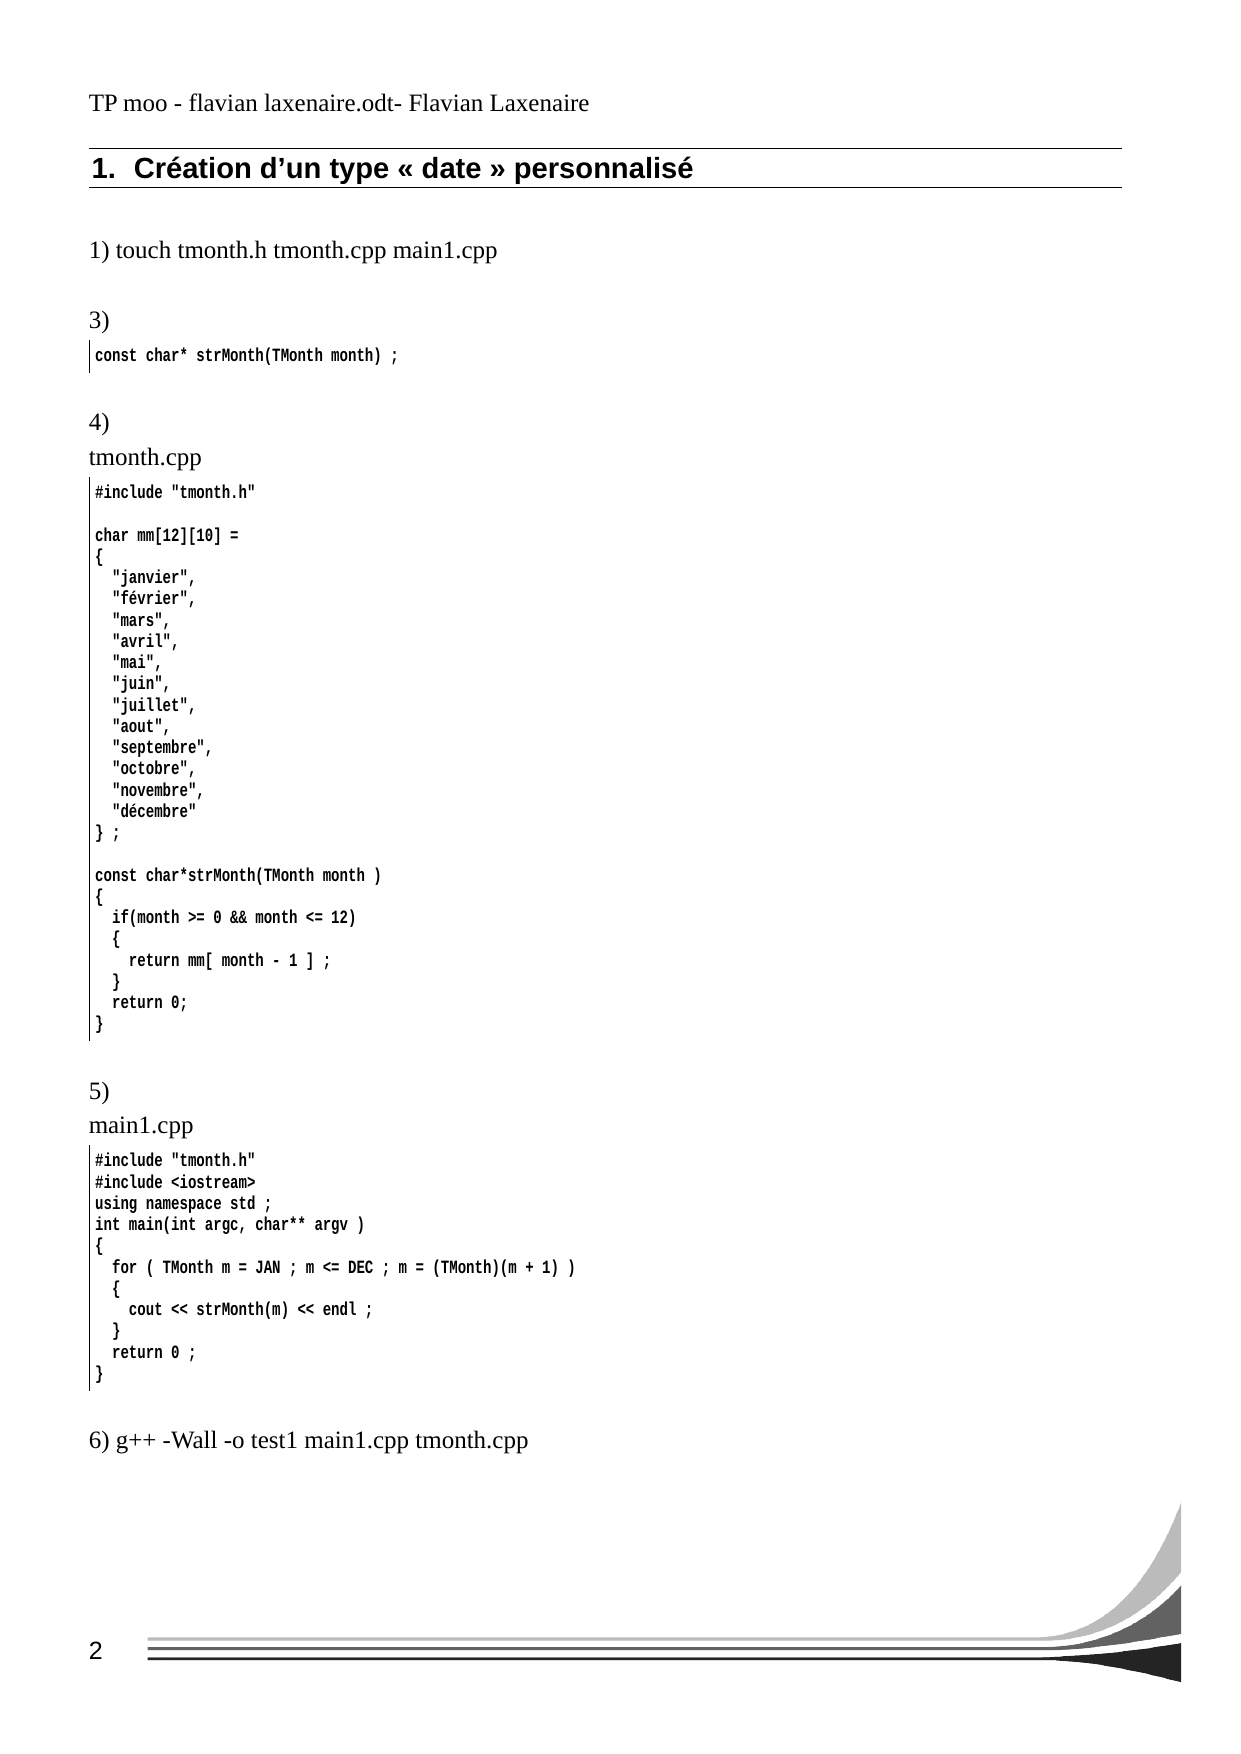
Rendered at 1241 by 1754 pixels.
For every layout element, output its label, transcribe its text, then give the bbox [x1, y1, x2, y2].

text 1) touch tmonth.h tmonth.cpp main1.cpp [88, 236, 1122, 264]
text { [90, 1236, 1122, 1257]
text 5) [88, 1076, 1122, 1105]
text main1.cpp [88, 1111, 1122, 1139]
text tmonth.cpp [88, 442, 1122, 471]
text return 0 ; [90, 1342, 1122, 1364]
text 6) g++ -Wall -o test1 main1.cpp tmonth.cpp [88, 1426, 1122, 1454]
text "novembre", [90, 780, 1122, 802]
text char mm[12][10] = [90, 525, 1122, 547]
text { [90, 887, 1122, 908]
text "juillet", [90, 695, 1122, 717]
text { [90, 929, 1122, 950]
text "aout", [90, 717, 1122, 738]
text "décembre" [90, 802, 1122, 823]
text "janvier", [90, 568, 1122, 589]
text } [90, 1014, 1122, 1041]
text "mars", [90, 610, 1122, 632]
text { [90, 547, 1122, 568]
text using namespace std ; [90, 1194, 1122, 1215]
text #include "tmonth.h" [90, 477, 1122, 504]
text int main(int argc, char** argv ) [90, 1215, 1122, 1236]
text } [90, 1321, 1122, 1342]
text for ( TMonth m = JAN ; m <= DEC ; m = (TMonth)(m + 1) ) [90, 1257, 1122, 1279]
text { [90, 1279, 1122, 1300]
text if(month >= 0 && month <= 12) [90, 908, 1122, 929]
text #include <iostream> [90, 1172, 1122, 1194]
text } [90, 972, 1122, 993]
text "février", [90, 589, 1122, 610]
text "mai", [90, 653, 1122, 674]
text return mm[ month - 1 ] ; [90, 950, 1122, 972]
picture [147, 1500, 1182, 1683]
text } [90, 1364, 1122, 1391]
text "avril", [90, 632, 1122, 653]
text 3) [88, 305, 1122, 334]
text } ; [90, 823, 1122, 844]
text #include "tmonth.h" [90, 1145, 1122, 1172]
text return 0; [90, 993, 1122, 1014]
text const char* strMonth(TMonth month) ; [90, 340, 1122, 373]
subtitle Création d’un type « date » personnalisé [88, 149, 1122, 188]
text "octobre", [90, 759, 1122, 780]
text cout << strMonth(m) << endl ; [90, 1300, 1122, 1321]
text "septembre", [90, 738, 1122, 759]
text "juin", [90, 674, 1122, 695]
text const char*strMonth(TMonth month ) [90, 865, 1122, 887]
text 4) [88, 407, 1122, 436]
